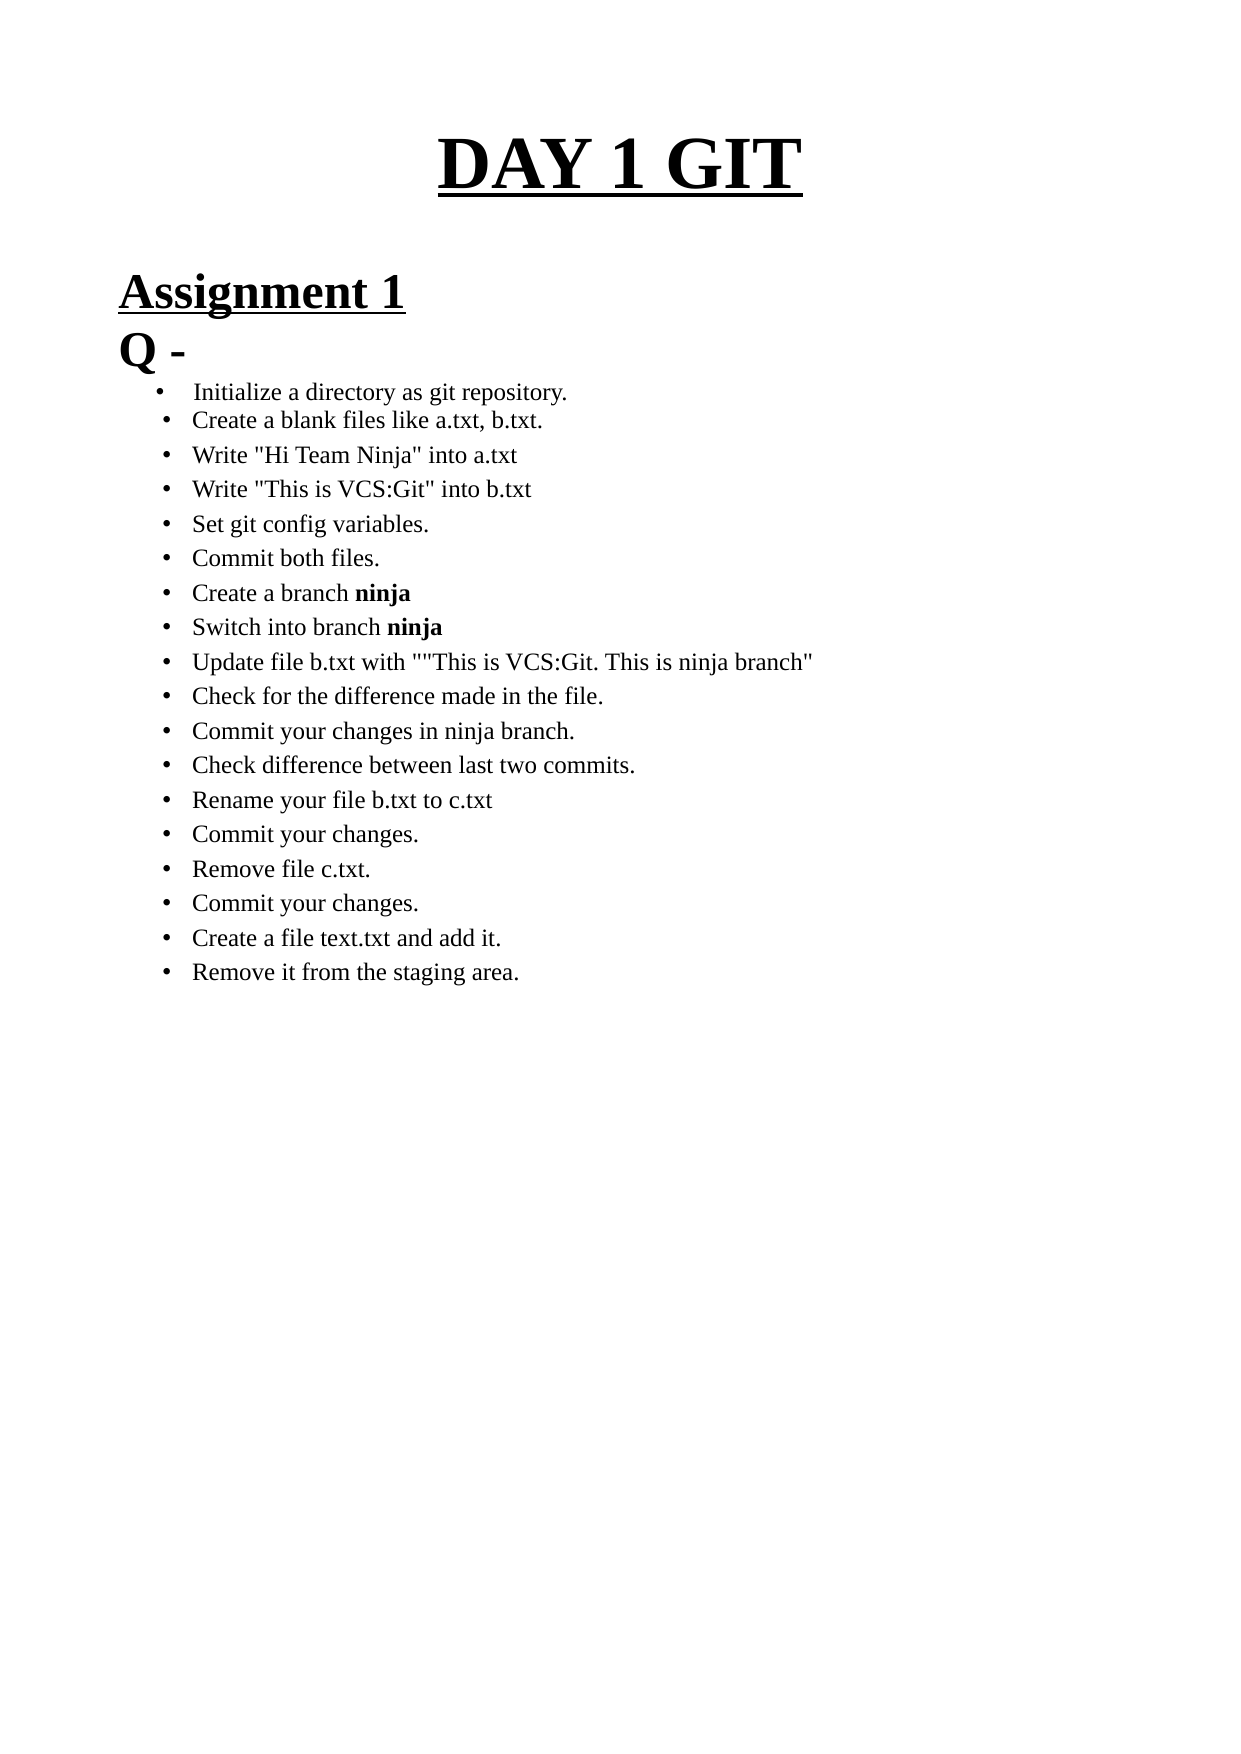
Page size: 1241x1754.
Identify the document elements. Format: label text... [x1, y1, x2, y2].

list Create a file text.txt and add it. [162, 923, 1122, 952]
text Assignment 1 [118, 262, 1122, 319]
list Remove it from the staging area. [162, 957, 1122, 986]
list Switch into branch ninja [162, 612, 1122, 641]
text Q - [118, 319, 1122, 377]
list Rename your file b.txt to c.txt [162, 785, 1122, 814]
list Commit your changes. [162, 819, 1122, 848]
list Create a branch ninja [162, 578, 1122, 607]
list Commit your changes. [162, 888, 1122, 917]
list Write "Hi Team Ninja" into a.txt [162, 440, 1122, 469]
list Remove file c.txt. [162, 854, 1122, 883]
list Check difference between last two commits. [162, 750, 1122, 779]
list Commit your changes in ninja branch. [162, 716, 1122, 745]
list Check for the difference made in the file. [162, 681, 1122, 710]
list Write "This is VCS:Git" into b.txt [162, 474, 1122, 503]
list Set git config variables. [162, 509, 1122, 538]
list Commit both files. [162, 543, 1122, 572]
list Initialize a directory as git repository. [156, 377, 1122, 406]
text DAY 1 GIT [118, 118, 1122, 204]
list Update file b.txt with ""This is VCS:Git. This is ninja branch" [162, 647, 1122, 676]
list Create a blank files like a.txt, b.txt. [162, 406, 1122, 434]
